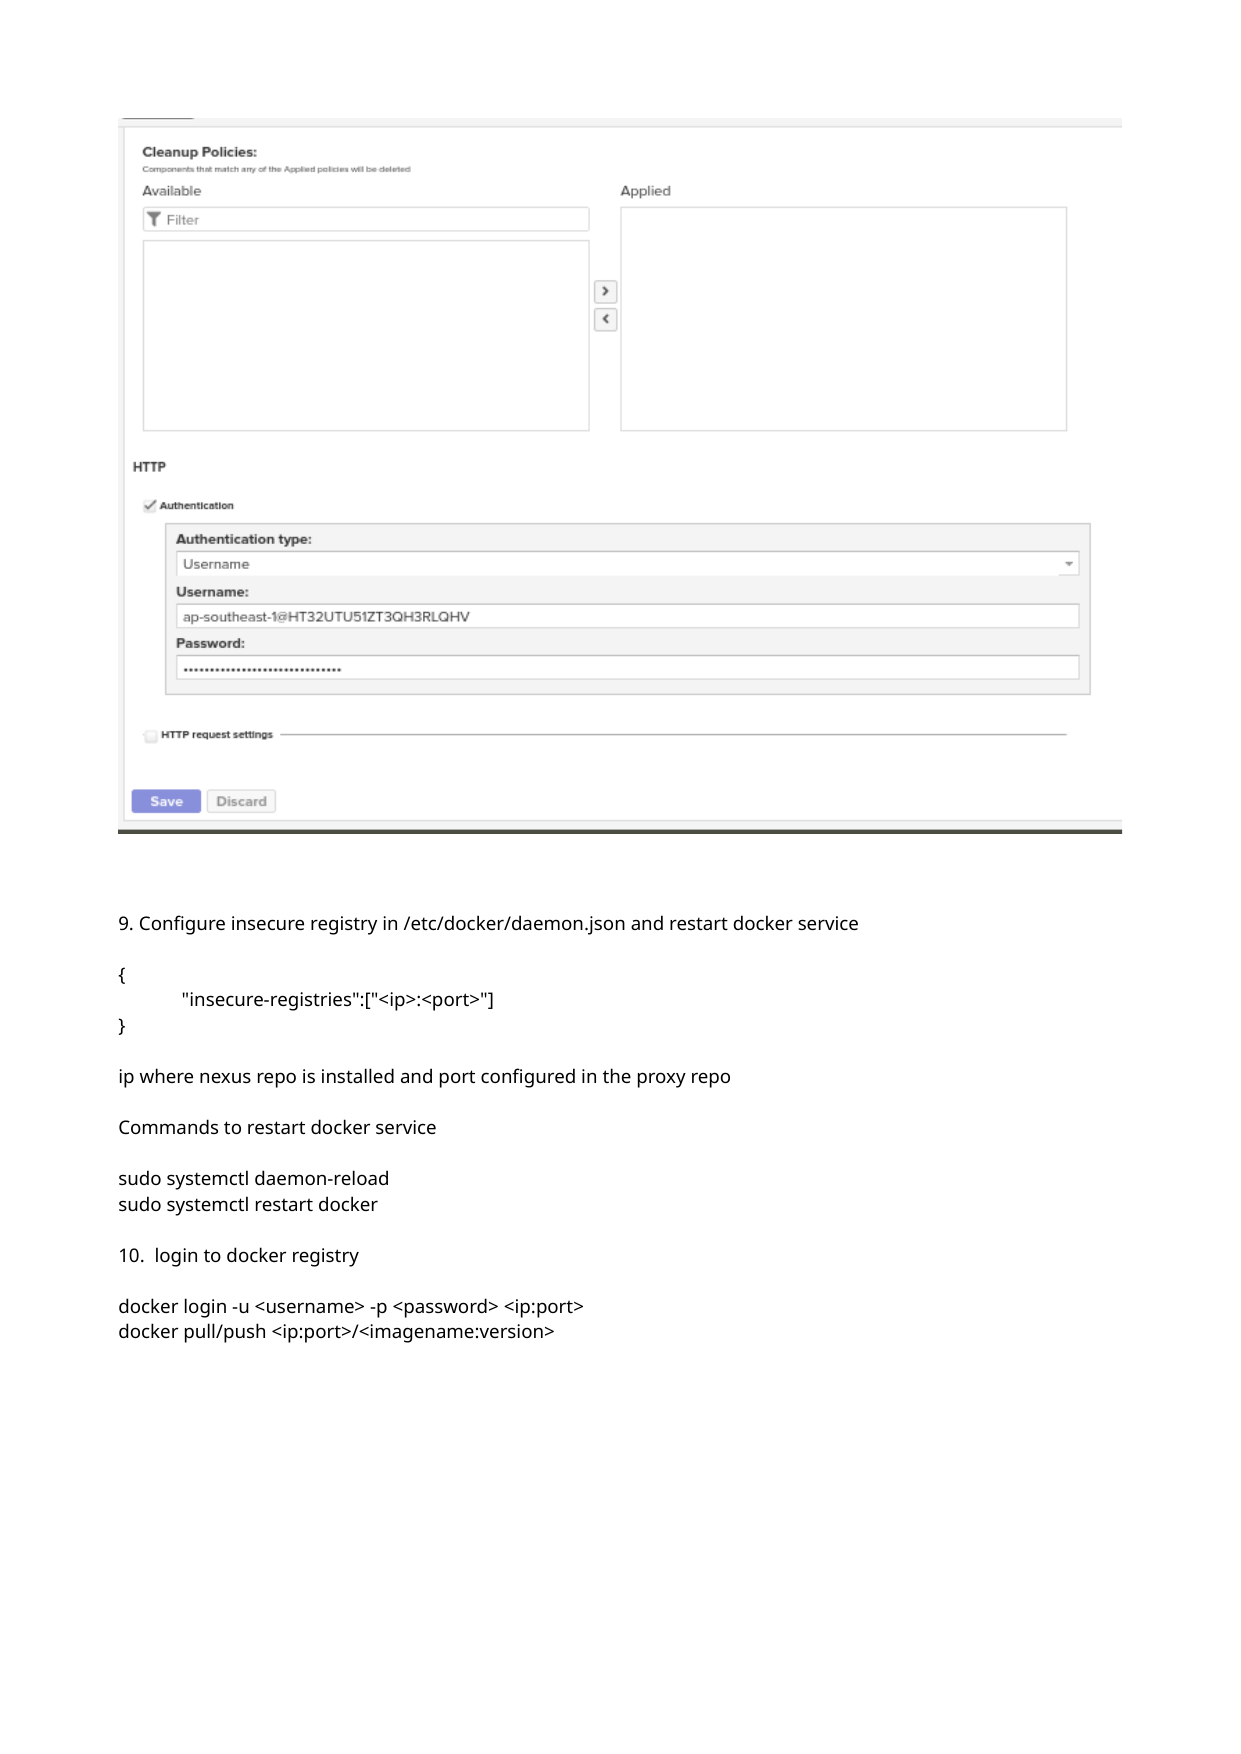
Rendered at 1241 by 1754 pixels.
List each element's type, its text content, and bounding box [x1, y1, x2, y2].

text Commands to restart docker service [118, 1114, 1122, 1140]
text } [118, 1012, 1122, 1038]
text sudo systemctl daemon-reload [118, 1165, 1122, 1191]
picture [118, 118, 1123, 834]
text 10. login to docker registry [118, 1242, 1122, 1267]
text "insecure-registries":["<ip>:<port>"] [118, 987, 1122, 1012]
text ip where nexus repo is installed and port configured in the proxy repo [118, 1063, 1122, 1089]
text sudo systemctl restart docker [118, 1191, 1122, 1216]
text 9. Configure insecure registry in /etc/docker/daemon.json and restart docker service [118, 910, 1122, 936]
text { [118, 961, 1122, 987]
text docker login -u <username> -p <password> <ip:port> [118, 1293, 1122, 1318]
text docker pull/push <ip:port>/<imagename:version> [118, 1318, 1122, 1344]
